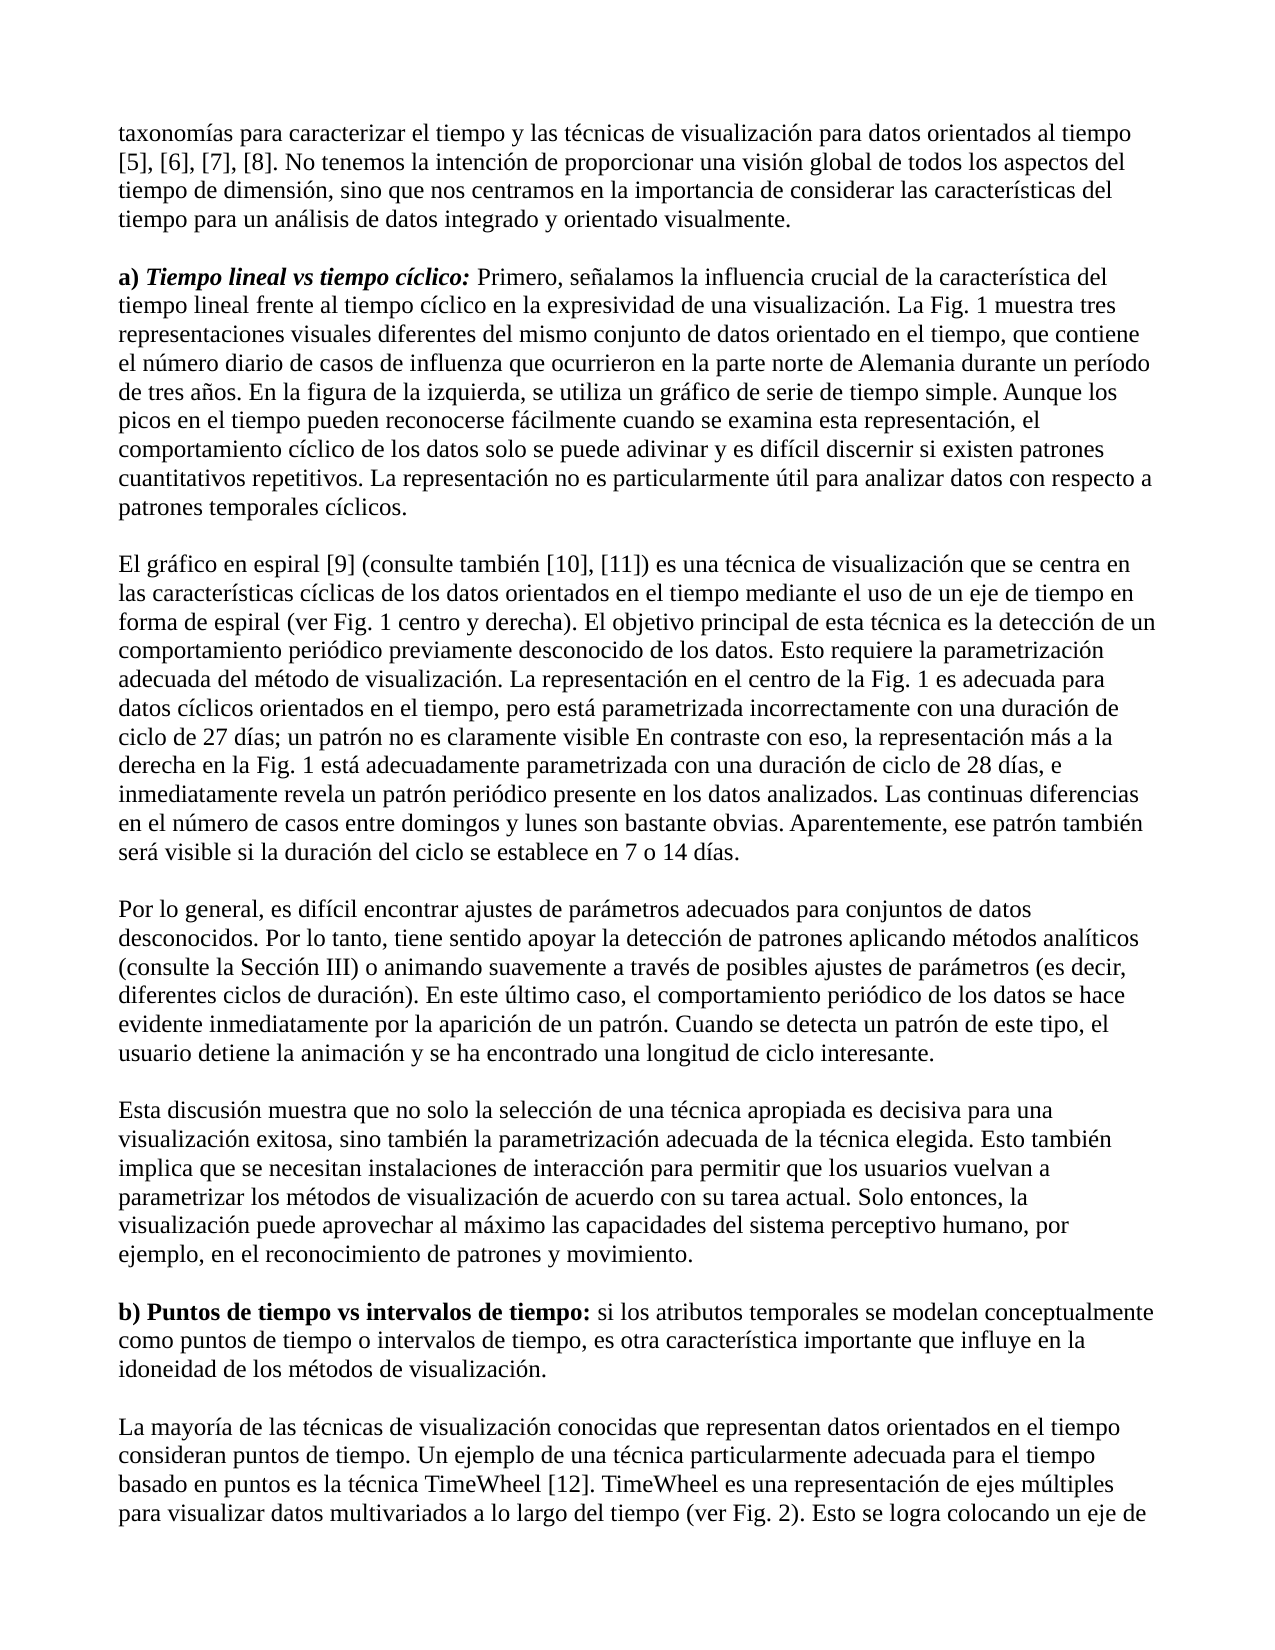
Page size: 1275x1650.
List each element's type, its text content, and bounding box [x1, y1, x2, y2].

text El gráfico en espiral [9] (consulte también [10], [11]) es una técnica de visualización que se centra en las características cíclicas de los datos orientados en el tiempo mediante el uso de un eje de tiempo en forma de espiral (ver Fig. 1 centro y derecha). El objetivo principal de esta técnica es la detección de un comportamiento periódico previamente desconocido de los datos. Esto requiere la parametrización adecuada del método de visualización. La representación en el centro de la Fig. 1 es adecuada para datos cíclicos orientados en el tiempo, pero está parametrizada incorrectamente con una duración de ciclo de 27 días; un patrón no es claramente visible En contraste con eso, la representación más a la derecha en la Fig. 1 está adecuadamente parametrizada con una duración de ciclo de 28 días, e inmediatamente revela un patrón periódico presente en los datos analizados. Las continuas diferencias en el número de casos entre domingos y lunes son bastante obvias. Aparentemente, ese patrón también será visible si la duración del ciclo se establece en 7 o 14 días. [118, 549, 1157, 866]
text La mayoría de las técnicas de visualización conocidas que representan datos orientados en el tiempo consideran puntos de tiempo. Un ejemplo de una técnica particularmente adecuada para el tiempo basado en puntos es la técnica TimeWheel [12]. TimeWheel es una representación de ejes múltiples para visualizar datos multivariados a lo largo del tiempo (ver Fig. 2). Esto se logra colocando un eje de [118, 1412, 1157, 1527]
text a) Tiempo lineal vs tiempo cíclico: Primero, señalamos la influencia crucial de la característica del tiempo lineal frente al tiempo cíclico en la expresividad de una visualización. La Fig. 1 muestra tres representaciones visuales diferentes del mismo conjunto de datos orientado en el tiempo, que contiene el número diario de casos de influenza que ocurrieron en la parte norte de Alemania durante un período de tres años. En la figura de la izquierda, se utiliza un gráfico de serie de tiempo simple. Aunque los picos en el tiempo pueden reconocerse fácilmente cuando se examina esta representación, el comportamiento cíclico de los datos solo se puede adivinar y es difícil discernir si existen patrones cuantitativos repetitivos. La representación no es particularmente útil para analizar datos con respecto a patrones temporales cíclicos. [118, 262, 1157, 521]
text taxonomías para caracterizar el tiempo y las técnicas de visualización para datos orientados al tiempo [5], [6], [7], [8]. No tenemos la intención de proporcionar una visión global de todos los aspectos del tiempo de dimensión, sino que nos centramos en la importancia de considerar las características del tiempo para un análisis de datos integrado y orientado visualmente. [118, 118, 1157, 233]
text Por lo general, es difícil encontrar ajustes de parámetros adecuados para conjuntos de datos desconocidos. Por lo tanto, tiene sentido apoyar la detección de patrones aplicando métodos analíticos (consulte la Sección III) o animando suavemente a través de posibles ajustes de parámetros (es decir, diferentes ciclos de duración). En este último caso, el comportamiento periódico de los datos se hace evidente inmediatamente por la aparición de un patrón. Cuando se detecta un patrón de este tipo, el usuario detiene la animación y se ha encontrado una longitud de ciclo interesante. [118, 894, 1157, 1067]
text Esta discusión muestra que no solo la selección de una técnica apropiada es decisiva para una visualización exitosa, sino también la parametrización adecuada de la técnica elegida. Esto también implica que se necesitan instalaciones de interacción para permitir que los usuarios vuelvan a parametrizar los métodos de visualización de acuerdo con su tarea actual. Solo entonces, la visualización puede aprovechar al máximo las capacidades del sistema perceptivo humano, por ejemplo, en el reconocimiento de patrones y movimiento. [118, 1096, 1157, 1268]
text b) Puntos de tiempo vs intervalos de tiempo: si los atributos temporales se modelan conceptualmente como puntos de tiempo o intervalos de tiempo, es otra característica importante que influye en la idoneidad de los métodos de visualización. [118, 1297, 1157, 1383]
